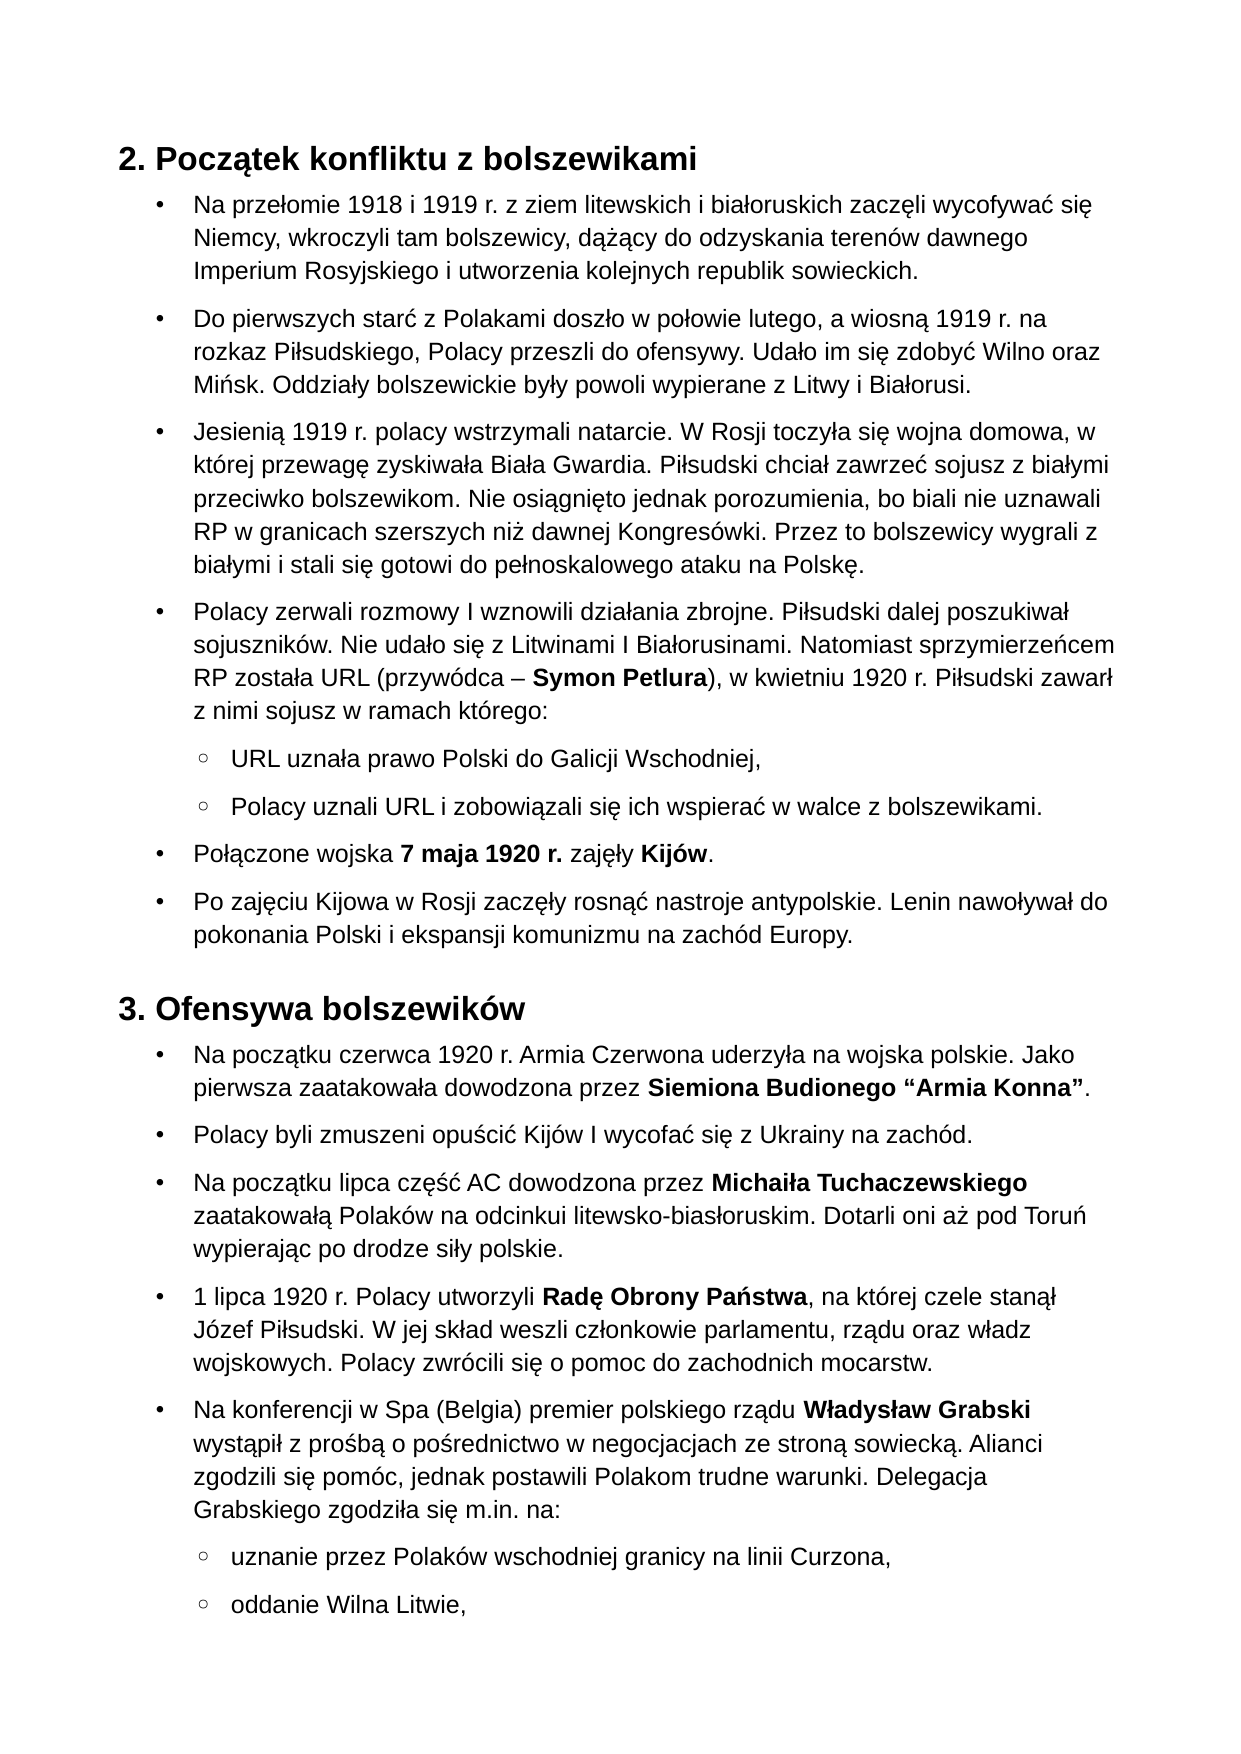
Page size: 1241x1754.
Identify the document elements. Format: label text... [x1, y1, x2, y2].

list URL uznała prawo Polski do Galicji Wschodniej, [193, 744, 1122, 773]
list Polacy byli zmuszeni opuścić Kijów I wycofać się z Ukrainy na zachód. [156, 1120, 1122, 1149]
list Polacy uznali URL i zobowiązali się ich wspierać w walce z bolszewikami. [193, 792, 1122, 821]
subtitle 2. Początek konfliktu z bolszewikami [118, 139, 1122, 177]
list Jesienią 1919 r. polacy wstrzymali natarcie. W Rosji toczyła się wojna domowa, w której przewagę zyskiwała Biała Gwardia. Piłsudski chciał zawrzeć sojusz z białymi przeciwko bolszewikom. Nie osiągnięto jednak porozumienia, bo biali nie uznawali RP w granicach szerszych niż dawnej Kongresówki. Przez to bolszewicy wygrali z białymi i stali się gotowi do pełnoskalowego ataku na Polskę. [156, 417, 1122, 578]
list 1 lipca 1920 r. Polacy utworzyli Radę Obrony Państwa, na której czele stanął Józef Piłsudski. W jej skład weszli członkowie parlamentu, rządu oraz władz wojskowych. Polacy zwrócili się o pomoc do zachodnich mocarstw. [156, 1282, 1122, 1377]
list Na konferencji w Spa (Belgia) premier polskiego rządu Władysław Grabski wystąpił z prośbą o pośrednictwo w negocjacjach ze stroną sowiecką. Alianci zgodzili się pomóc, jednak postawili Polakom trudne warunki. Delegacja Grabskiego zgodziła się m.in. na: [156, 1396, 1122, 1523]
list Połączone wojska 7 maja 1920 r. zajęły Kijów. [156, 839, 1122, 868]
list Po zajęciu Kijowa w Rosji zaczęły rosnąć nastroje antypolskie. Lenin nawoływał do pokonania Polski i ekspansji komunizmu na zachód Europy. [156, 887, 1122, 949]
list Na początku czerwca 1920 r. Armia Czerwona uderzyła na wojska polskie. Jako pierwsza zaatakowała dowodzona przez Siemiona Budionego “Armia Konna”. [156, 1039, 1122, 1101]
list Polacy zerwali rozmowy I wznowili działania zbrojne. Piłsudski dalej poszukiwał sojuszników. Nie udało się z Litwinami I Białorusinami. Natomiast sprzymierzeńcem RP została URL (przywódca – Symon Petlura), w kwietniu 1920 r. Piłsudski zawarł z nimi sojusz w ramach którego: [156, 597, 1122, 725]
list oddanie Wilna Litwie, [193, 1590, 1122, 1619]
subtitle 3. Ofensywa bolszewików [118, 989, 1122, 1027]
list Na początku lipca część AC dowodzona przez Michaiła Tuchaczewskiego zaatakowałą Polaków na odcinkui litewsko-biasłoruskim. Dotarli oni aż pod Toruń wypierając po drodze siły polskie. [156, 1168, 1122, 1263]
list uznanie przez Polaków wschodniej granicy na linii Curzona, [193, 1542, 1122, 1571]
list Do pierwszych starć z Polakami doszło w połowie lutego, a wiosną 1919 r. na rozkaz Piłsudskiego, Polacy przeszli do ofensywy. Udało im się zdobyć Wilno oraz Mińsk. Oddziały bolszewickie były powoli wypierane z Litwy i Białorusi. [156, 304, 1122, 398]
list Na przełomie 1918 i 1919 r. z ziem litewskich i białoruskich zaczęli wycofywać się Niemcy, wkroczyli tam bolszewicy, dążący do odzyskania terenów dawnego Imperium Rosyjskiego i utworzenia kolejnych republik sowieckich. [156, 190, 1122, 285]
